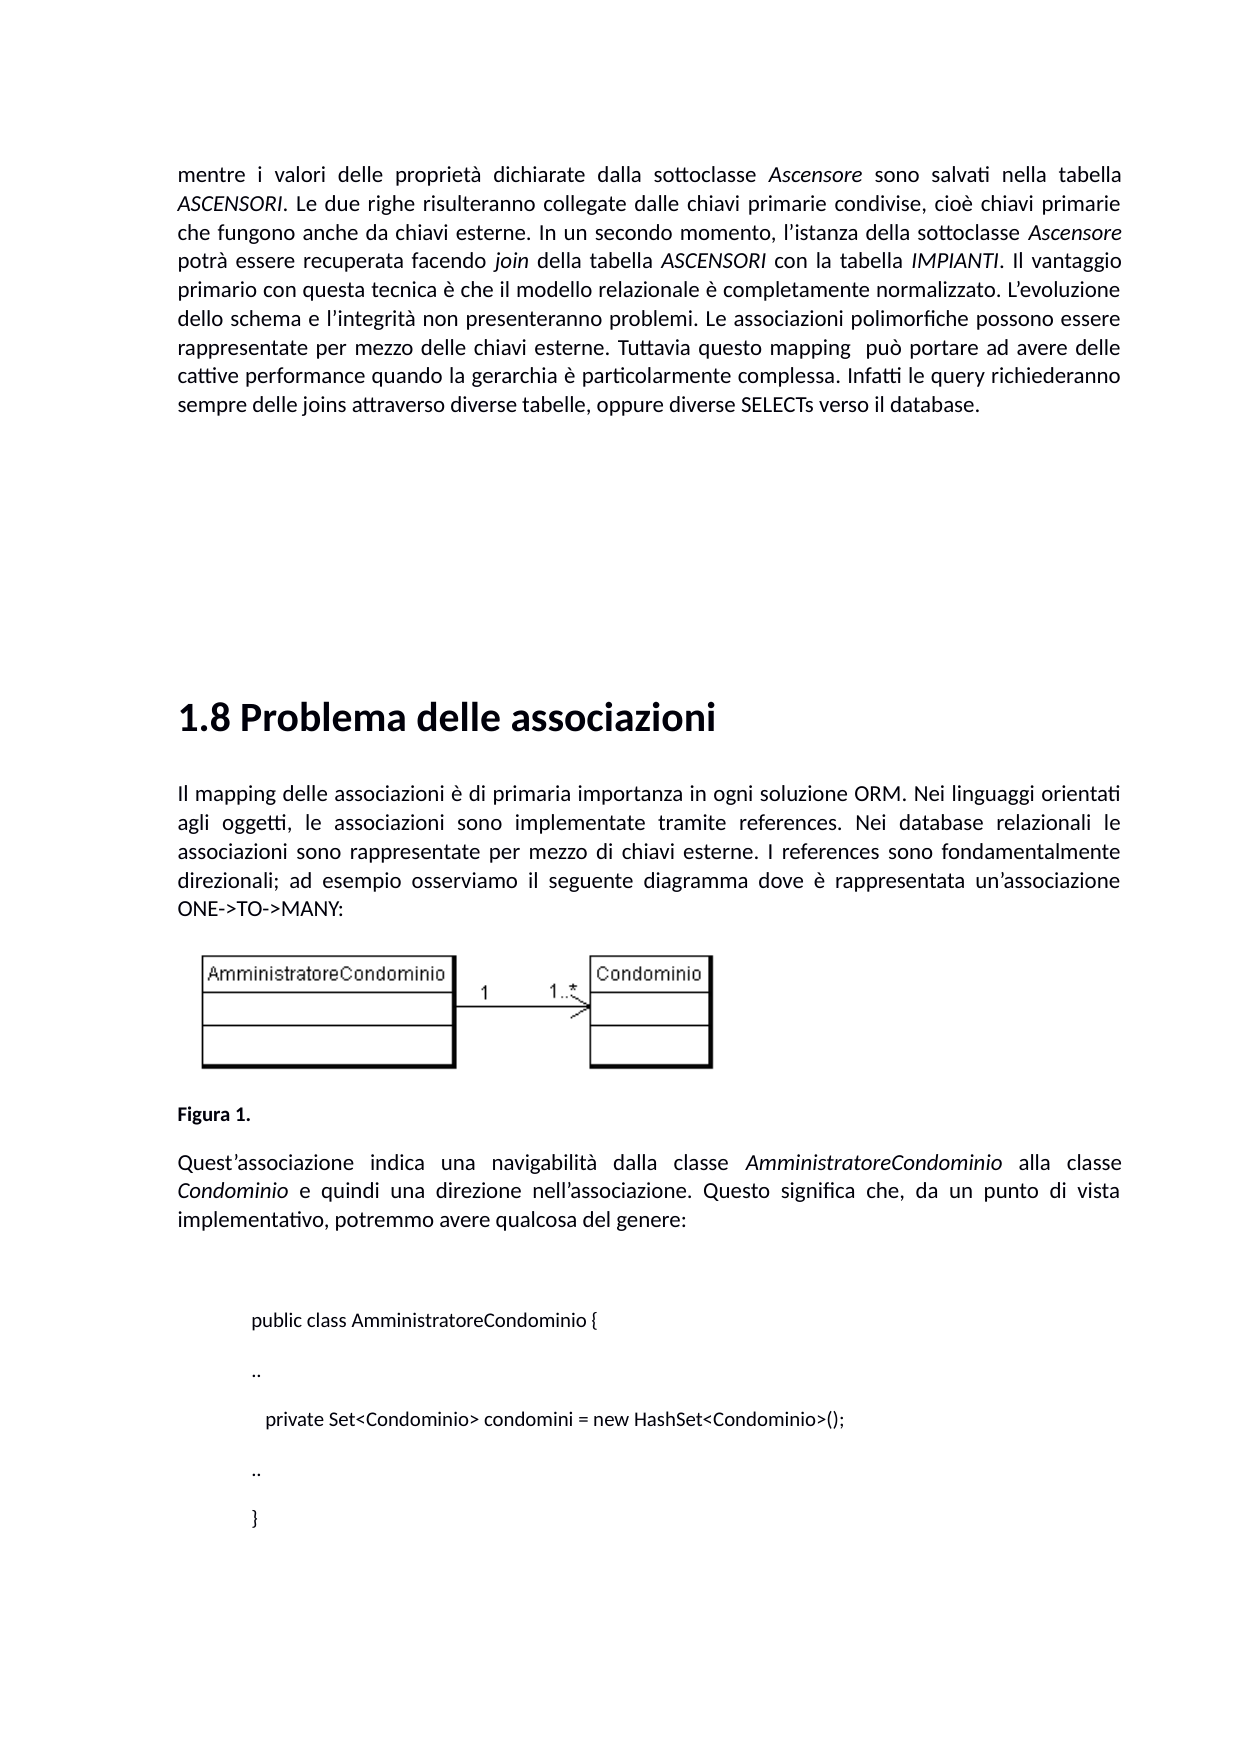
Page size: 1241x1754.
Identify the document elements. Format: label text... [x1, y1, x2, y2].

text .. [251, 1353, 1122, 1382]
text Figura 1. [177, 1098, 1122, 1126]
text public class AmministratoreCondominio { [251, 1304, 1122, 1333]
text private Set<Condominio> condomini = new HashSet<Condominio>(); [251, 1403, 1122, 1432]
picture [177, 943, 743, 1077]
text mentre i valori delle proprietà dichiarate dalla sottoclasse Ascensore sono salvati nella tabella ASCENSORI. Le due righe risulteranno collegate dalle chiavi primarie condivise, cioè chiavi primarie che fungono anche da chiavi esterne. In un secondo momento, l’istanza della sottoclasse Ascensore potrà essere recuperata facendo join della tabella ASCENSORI con la tabella IMPIANTI. Il vantaggio primario con questa tecnica è che il modello relazionale è completamente normalizzato. L’evoluzione dello schema e l’integrità non presenteranno problemi. Le associazioni polimorfiche possono essere rappresentate per mezzo delle chiavi esterne. Tuttavia questo mapping può portare ad avere delle cattive performance quando la gerarchia è particolarmente complessa. Infatti le query richiederanno sempre delle joins attraverso diverse tabelle, oppure diverse SELECTs verso il database. [177, 159, 1122, 418]
text } [251, 1502, 1122, 1531]
text Il mapping delle associazioni è di primaria importanza in ogni soluzione ORM. Nei linguaggi orientati agli oggetti, le associazioni sono implementate tramite references. Nei database relazionali le associazioni sono rappresentate per mezzo di chiavi esterne. I references sono fondamentalmente direzionali; ad esempio osserviamo il seguente diagramma dove è rappresentata un’associazione ONE->TO->MANY: [177, 779, 1122, 923]
subtitle 1.8 Problema delle associazioni [177, 691, 1122, 741]
text .. [251, 1453, 1122, 1481]
text Quest’associazione indica una navigabilità dalla classe AmministratoreCondominio alla classe Condominio e quindi una direzione nell’associazione. Questo significa che, da un punto di vista implementativo, potremmo avere qualcosa del genere: [177, 1147, 1122, 1233]
